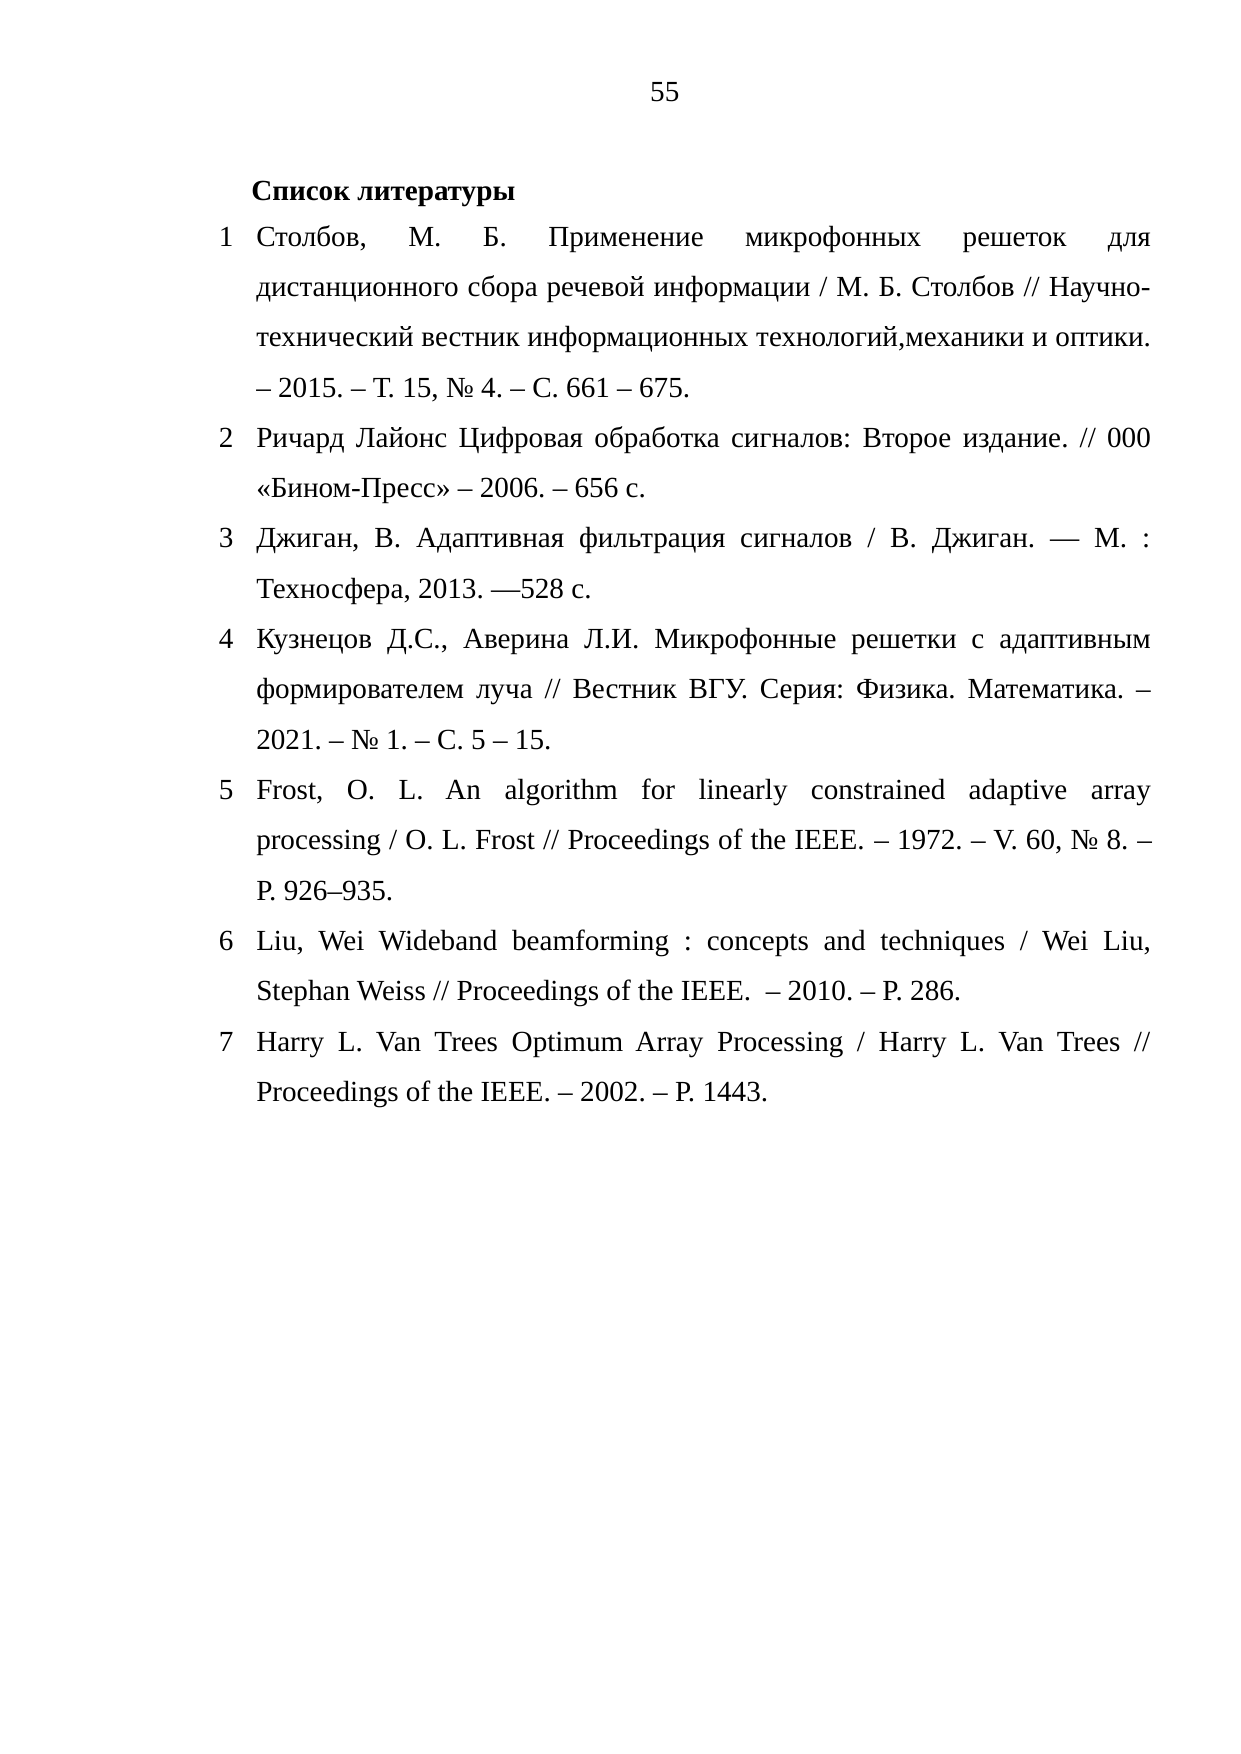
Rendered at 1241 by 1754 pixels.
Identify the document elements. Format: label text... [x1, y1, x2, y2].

list Кузнецов Д.С., Аверина Л.И. Микрофонные решетки с адаптивным формирователем луча // Вестник ВГУ. Серия: Физика. Математика. – 2021. – № 1. – С. 5 – 15. [218, 621, 1152, 755]
list Harry L. Van Trees Optimum Array Processing / Harry L. Van Trees // Proceedings of the IEEE. – 2002. – P. 1443. [218, 1024, 1152, 1108]
list Ричард Лайонс Цифровая обработка сигналов: Второе издание. // 000 «Бином-Пресс» – 2006. – 656 с. [218, 420, 1152, 504]
list Frost, O. L. An algorithm for linearly constrained adaptive array processing / O. L. Frost // Proceedings of the IEEE. – 1972. – V. 60, № 8. – P. 926–935. [218, 772, 1152, 906]
list Столбов, М. Б. Применение микрофонных решеток для дистанционного сбора речевой информации / М. Б. Столбов // Научно-технический вестник информационных технологий,механики и оптики. – 2015. – Т. 15, № 4. – С. 661 – 675. [218, 219, 1152, 403]
list Liu, Wei Wideband beamforming : concepts and techniques / Wei Liu, Stephan Weiss // Proceedings of the IEEE. – 2010. – P. 286. [218, 923, 1152, 1007]
list Джиган, В. Адаптивная фильтрация сигналов / В. Джиган. — М. : Техносфера, 2013. —528 с. [218, 521, 1152, 604]
subtitle Список литературы [177, 173, 1152, 206]
